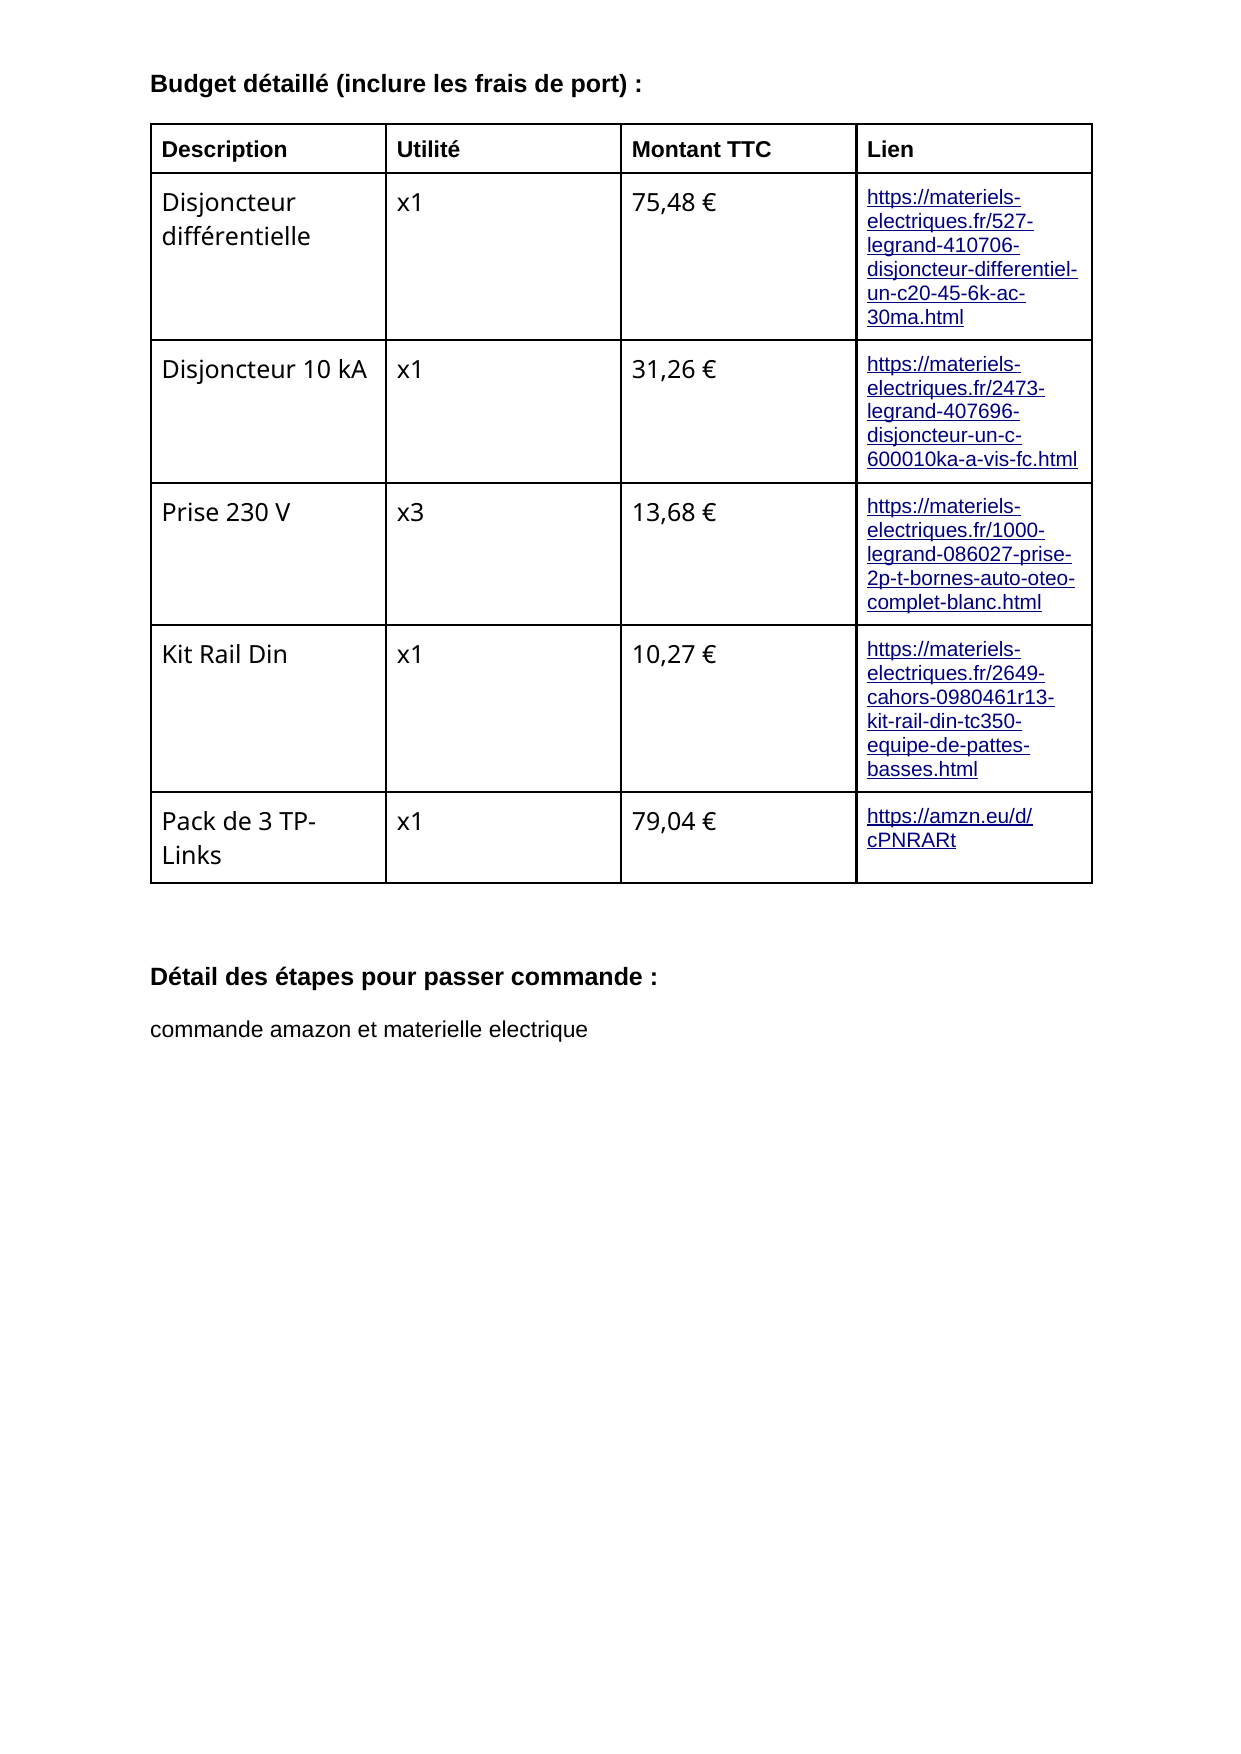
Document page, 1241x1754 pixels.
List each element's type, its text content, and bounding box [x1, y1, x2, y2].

table_cell Prise 230 V [152, 484, 385, 624]
table_cell x1 [387, 626, 620, 791]
table_cell Disjoncteur 10 kA [152, 341, 385, 482]
table_cell https://materiels-electriques.fr/2649-cahors-0980461r13-kit-rail-din-tc350-equipe-de-pattes-basses.html [858, 626, 1091, 791]
table_cell 75,48 € [622, 174, 855, 339]
table_header Description [152, 125, 385, 172]
table_cell Disjoncteur différentielle [152, 174, 385, 339]
table_cell Pack de 3 TP-Links [152, 793, 385, 882]
text Détail des étapes pour passer commande : [150, 962, 1090, 991]
table_cell 79,04 € [622, 793, 855, 882]
table_cell x1 [387, 793, 620, 882]
table_cell x3 [387, 484, 620, 624]
table_header Montant TTC [622, 125, 855, 172]
table_header Lien [858, 125, 1091, 172]
table_header Utilité [387, 125, 620, 172]
text commande amazon et materielle electrique [150, 1016, 1090, 1042]
table_cell 13,68 € [622, 484, 855, 624]
table_cell https://materiels-electriques.fr/2473-legrand-407696-disjoncteur-un-c-600010ka-a-vis-fc.html [858, 341, 1091, 482]
table_cell x1 [387, 174, 620, 339]
table_cell https://materiels-electriques.fr/527-legrand-410706-disjoncteur-differentiel-un-c20-45-6k-ac-30ma.html [858, 174, 1091, 339]
table_cell https://materiels-electriques.fr/1000-legrand-086027-prise-2p-t-bornes-auto-oteo-complet-blanc.html [858, 484, 1091, 624]
table_cell 10,27 € [622, 626, 855, 791]
text Budget détaillé (inclure les frais de port) : [150, 69, 1090, 98]
table_cell https://amzn.eu/d/cPNRARt [858, 793, 1091, 882]
table_cell 31,26 € [622, 341, 855, 482]
table_cell x1 [387, 341, 620, 482]
table_cell Kit Rail Din [152, 626, 385, 791]
